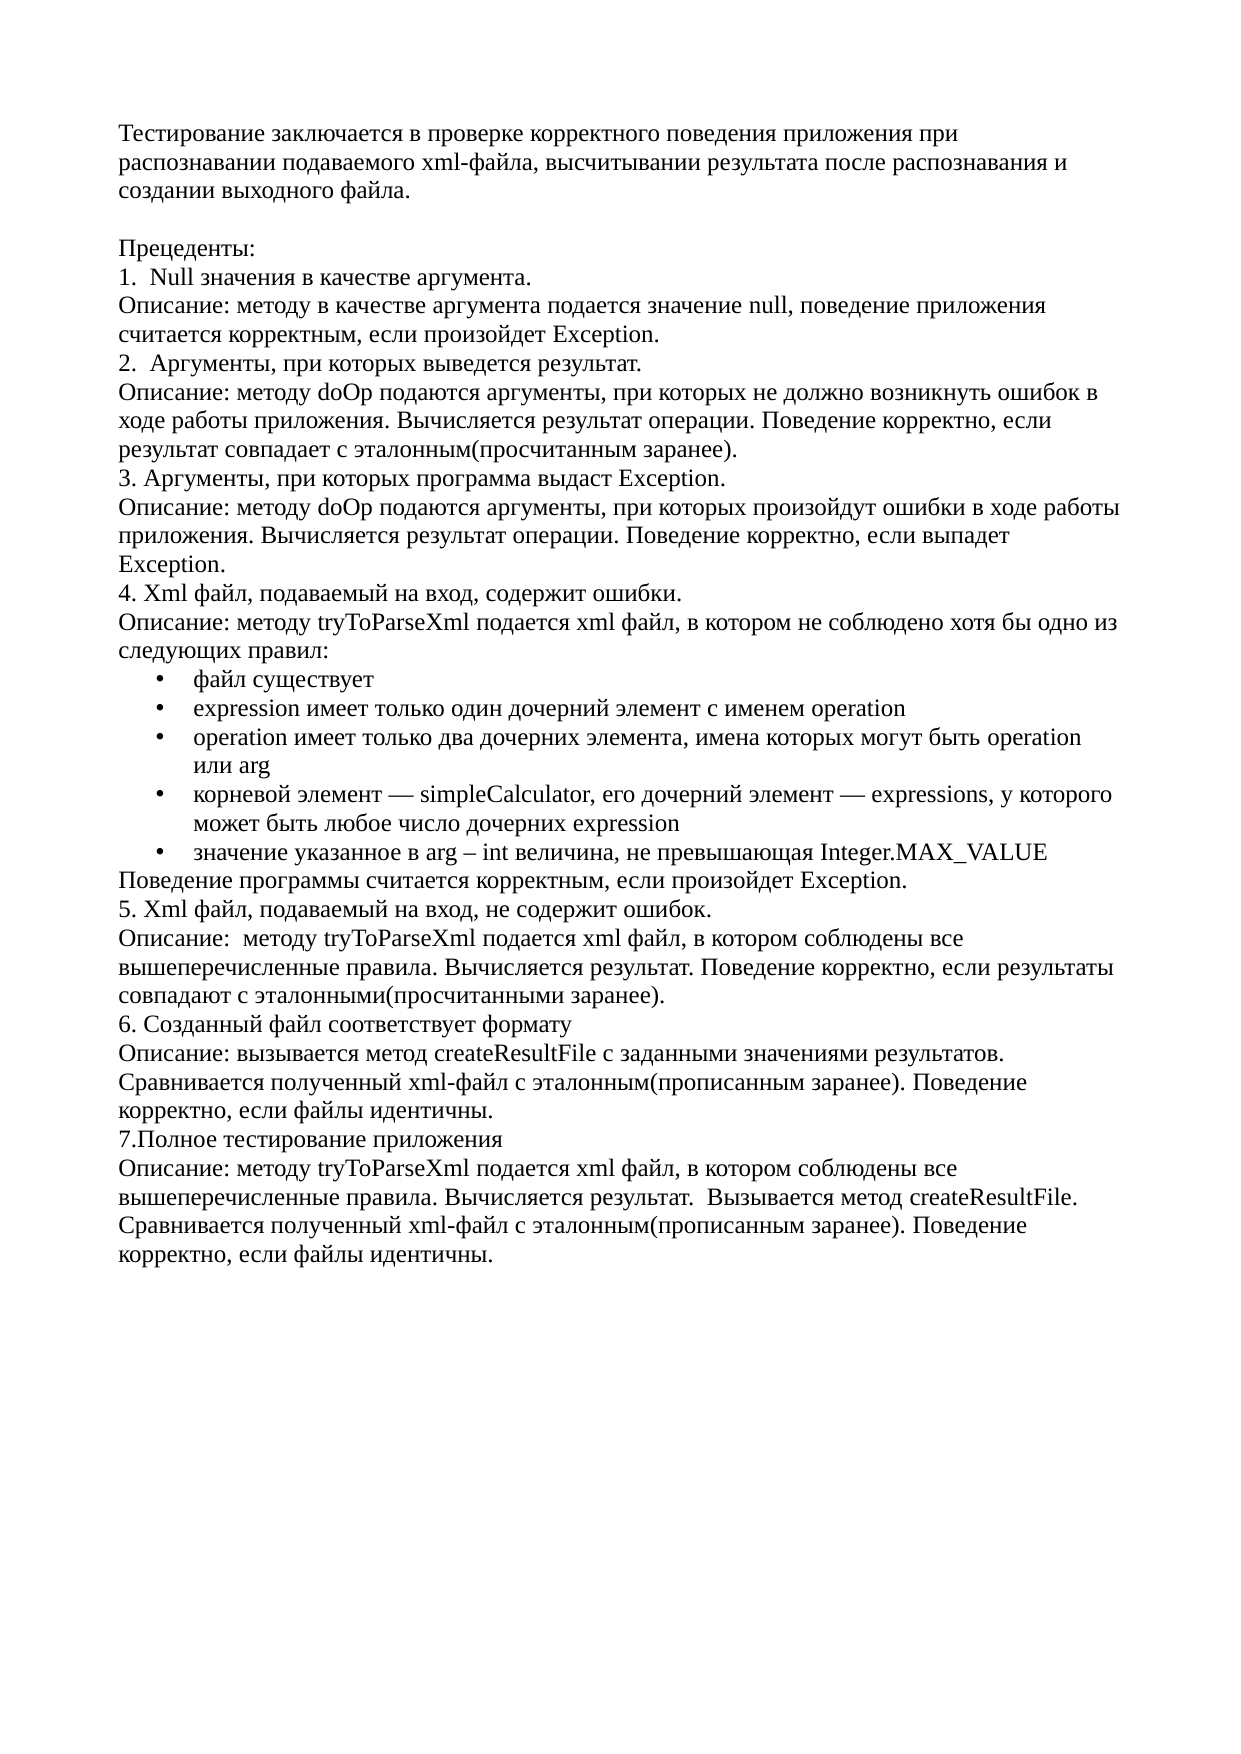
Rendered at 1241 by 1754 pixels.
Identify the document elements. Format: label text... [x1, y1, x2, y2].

text 6. Созданный файл соответствует формату [118, 1009, 1122, 1038]
text Описание: методу tryToParseXml подается xml файл, в котором соблюдены все вышеперечисленные правила. Вычисляется результат. Вызывается метод createResultFile. Сравнивается полученный xml-файл с эталонным(прописанным заранее). Поведение корректно, если файлы идентичны. [118, 1153, 1122, 1268]
text 2. Аргументы, при которых выведется результат. [118, 348, 1122, 377]
list operation имеет только два дочерних элемента, имена которых могут быть operation или arg [156, 722, 1122, 779]
list файл существует [156, 664, 1122, 693]
text Описание: методу doOp подаются аргументы, при которых произойдут ошибки в ходе работы приложения. Вычисляется результат операции. Поведение корректно, если выпадет Exception. [118, 492, 1122, 578]
text Описание: методу tryToParseXml подается xml файл, в котором соблюдены все вышеперечисленные правила. Вычисляется результат. Поведение корректно, если результаты совпадают с эталонными(просчитанными заранее). [118, 923, 1122, 1009]
text 3. Аргументы, при которых программа выдаст Exception. [118, 463, 1122, 492]
list значение указанное в arg – int величина, не превышающая Integer.MAX_VALUE [156, 837, 1122, 866]
list корневой элемент — simpleCalculator, его дочерний элемент — expressions, у которого может быть любое число дочерних expression [156, 779, 1122, 837]
text Поведение программы считается корректным, если произойдет Exception. [118, 866, 1122, 894]
text Описание: методу doOp подаются аргументы, при которых не должно возникнуть ошибок в ходе работы приложения. Вычисляется результат операции. Поведение корректно, если результат совпадает с эталонным(просчитанным заранее). [118, 377, 1122, 463]
text 7.Полное тестирование приложения [118, 1124, 1122, 1153]
text 1. Null значения в качестве аргумента. [118, 262, 1122, 291]
text 5. Xml файл, подаваемый на вход, не содержит ошибок. [118, 894, 1122, 923]
text Описание: вызывается метод createResultFile с заданными значениями результатов. Сравнивается полученный xml-файл с эталонным(прописанным заранее). Поведение корректно, если файлы идентичны. [118, 1038, 1122, 1124]
text Тестирование заключается в проверке корректного поведения приложения при распознавании подаваемого xml-файла, высчитывании результата после распознавания и создании выходного файла. [118, 118, 1122, 204]
text Описание: методу в качестве аргумента подается значение null, поведение приложения считается корректным, если произойдет Exception. [118, 291, 1122, 348]
text Описание: методу tryToParseXml подается xml файл, в котором не соблюдено хотя бы одно из следующих правил: [118, 607, 1122, 664]
list expression имеет только один дочерний элемент с именем operation [156, 693, 1122, 722]
text 4. Xml файл, подаваемый на вход, содержит ошибки. [118, 578, 1122, 607]
text Прецеденты: [118, 233, 1122, 262]
